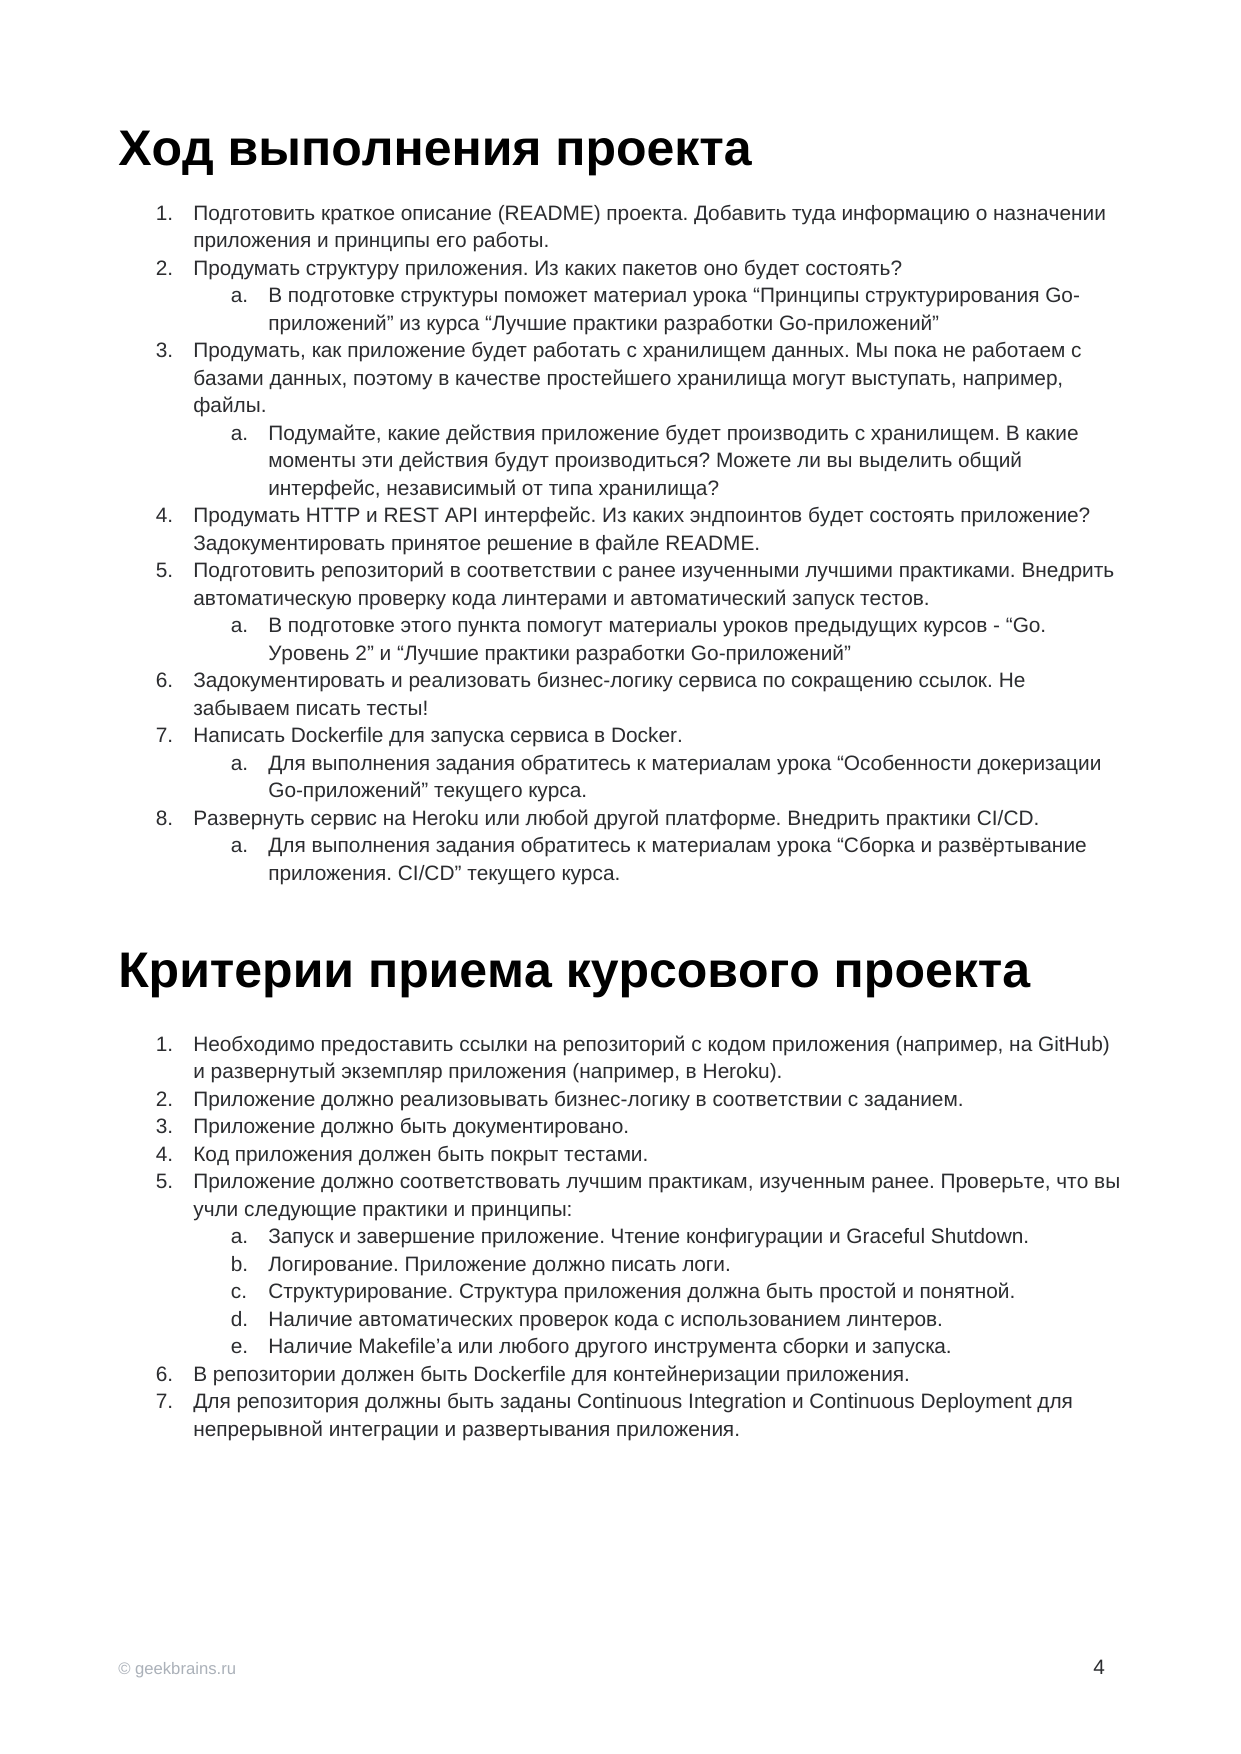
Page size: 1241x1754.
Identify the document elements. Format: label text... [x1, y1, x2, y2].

list В репозитории должен быть Dockerfile для контейнеризации приложения. [156, 1362, 1122, 1386]
list В подготовке этого пункта помогут материалы уроков предыдущих курсов - “Go. Уровень 2” и “Лучшие практики разработки Go-приложений” [231, 613, 1122, 664]
list Структурирование. Структура приложения должна быть простой и понятной. [231, 1279, 1122, 1303]
list Приложение должно соответствовать лучшим практикам, изученным ранее. Проверьте, что вы учли следующие практики и принципы: [156, 1169, 1122, 1221]
list Задокументировать и реализовать бизнес-логику сервиса по сокращению ссылок. Не забываем писать тесты! [156, 668, 1122, 719]
list Продумать структуру приложения. Из каких пакетов оно будет состоять? [156, 256, 1122, 279]
list Для выполнения задания обратитесь к материалам урока “Сборка и развёртывание приложения. CI/CD” текущего курса. [231, 833, 1122, 884]
list Запуск и завершение приложение. Чтение конфигурации и Graceful Shutdown. [231, 1224, 1122, 1248]
list Продумать, как приложение будет работать с хранилищем данных. Мы пока не работаем с базами данных, поэтому в качестве простейшего хранилища могут выступать, например, файлы. [156, 338, 1122, 417]
subtitle Критерии приема курсового проекта [118, 941, 1122, 998]
list Подумайте, какие действия приложение будет производить с хранилищем. В какие моменты эти действия будут производиться? Можете ли вы выделить общий интерфейс, независимый от типа хранилища? [231, 421, 1122, 499]
list Подготовить краткое описание (README) проекта. Добавить туда информацию о назначении приложения и принципы его работы. [156, 201, 1122, 252]
list Подготовить репозиторий в соответствии с ранее изученными лучшими практиками. Внедрить автоматическую проверку кода линтерами и автоматический запуск тестов. [156, 558, 1122, 609]
list Приложение должно быть документировано. [156, 1114, 1122, 1138]
list Код приложения должен быть покрыт тестами. [156, 1142, 1122, 1166]
list Логирование. Приложение должно писать логи. [231, 1252, 1122, 1276]
list Для репозитория должны быть заданы Continuous Integration и Continuous Deployment для непрерывной интеграции и развертывания приложения. [156, 1389, 1122, 1441]
list Необходимо предоставить ссылки на репозиторий с кодом приложения (например, на GitHub) и развернутый экземпляр приложения (например, в Heroku). [156, 1032, 1122, 1083]
list В подготовке структуры поможет материал урока “Принципы структурирования Go-приложений” из курса “Лучшие практики разработки Go-приложений” [231, 283, 1122, 334]
list Наличие Makefile’а или любого другого инструмента сборки и запуска. [231, 1334, 1122, 1358]
list Написать Dockerfile для запуска сервиса в Docker. [156, 723, 1122, 747]
list Наличие автоматических проверок кода с использованием линтеров. [231, 1307, 1122, 1331]
subtitle Ход выполнения проекта [118, 118, 1122, 176]
list Приложение должно реализовывать бизнес-логику в соответствии с заданием. [156, 1087, 1122, 1111]
list Развернуть сервис на Heroku или любой другой платформе. Внедрить практики CI/CD. [156, 806, 1122, 829]
list Для выполнения задания обратитесь к материалам урока “Особенности докеризации Go-приложений” текущего курса. [231, 751, 1122, 802]
list Продумать HTTP и REST API интерфейс. Из каких эндпоинтов будет состоять приложение? Задокументировать принятое решение в файле README. [156, 503, 1122, 554]
